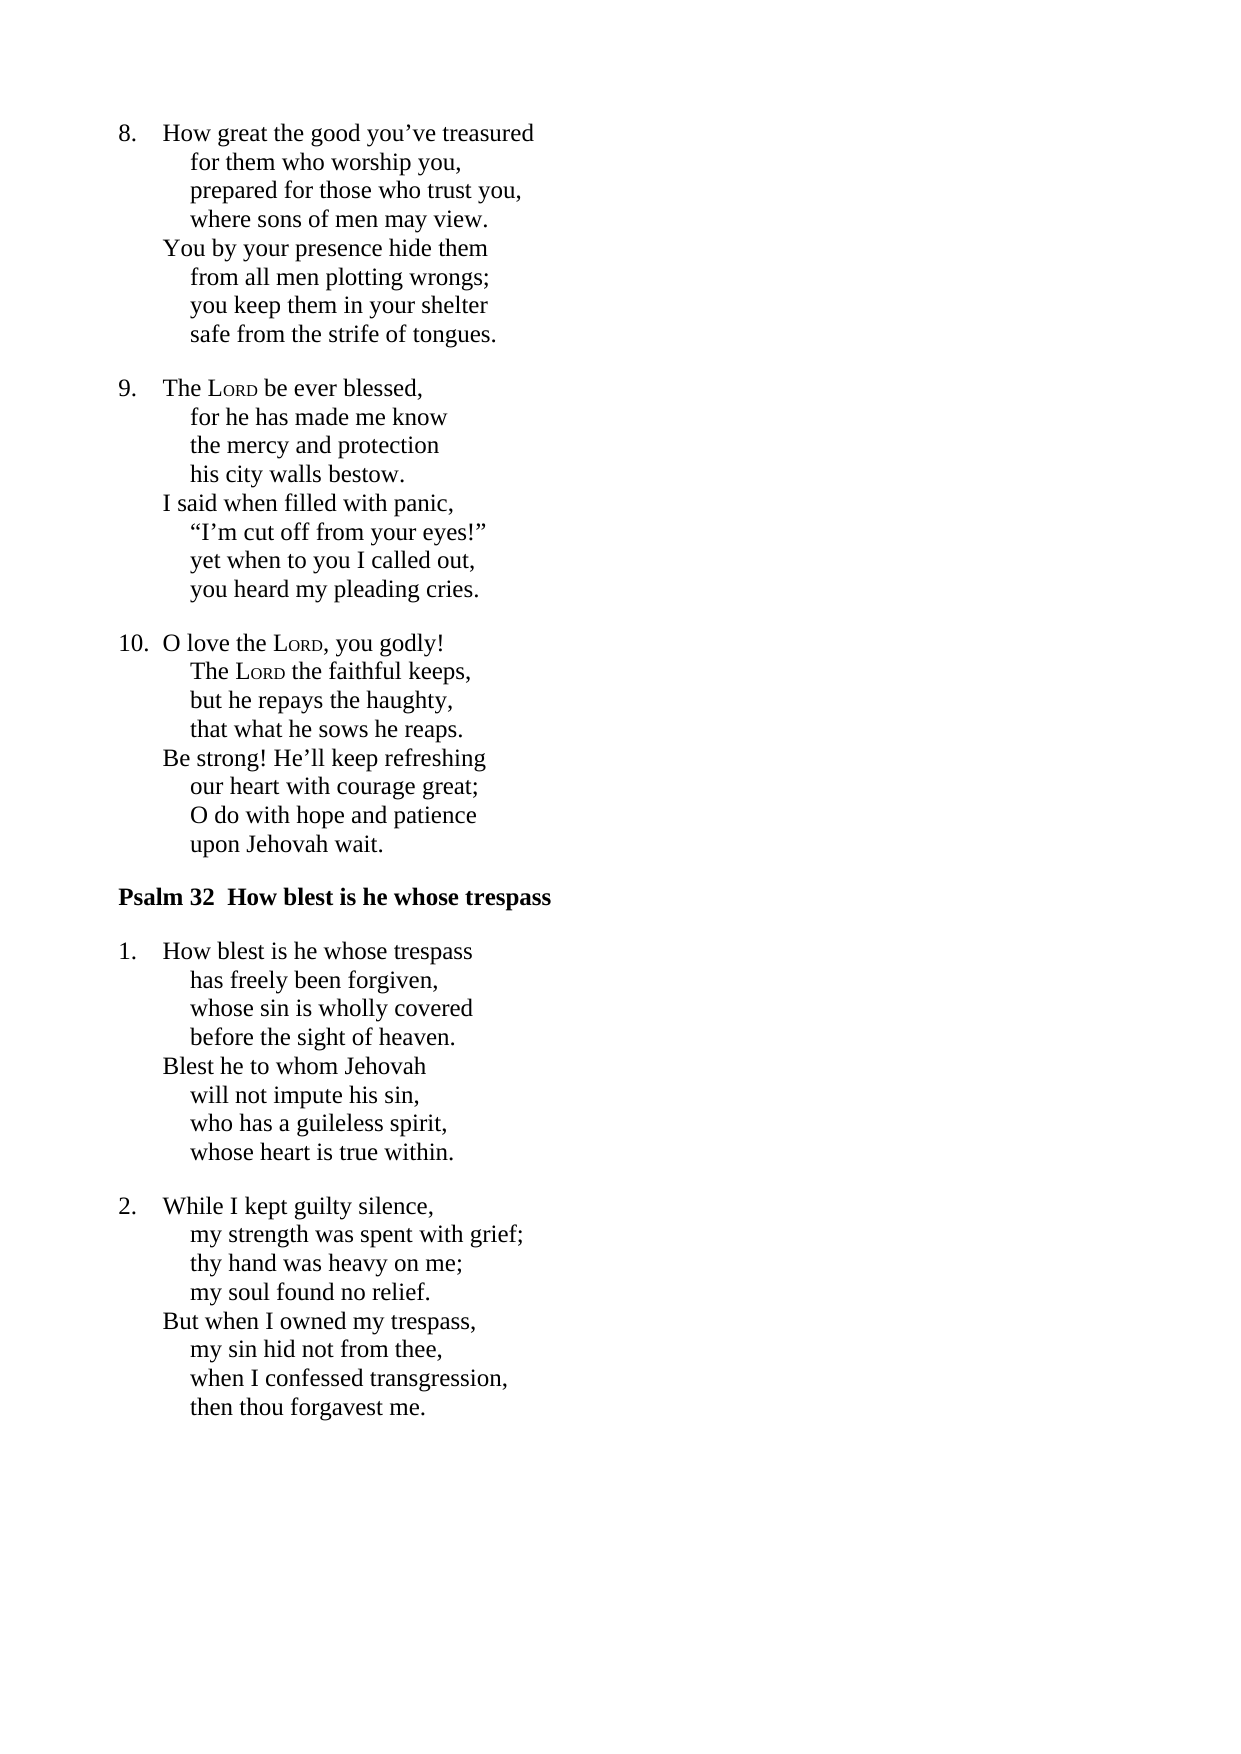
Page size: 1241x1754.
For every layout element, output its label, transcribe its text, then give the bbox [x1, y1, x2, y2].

text our heart with courage great; [171, 771, 1122, 800]
text that what he sows he reaps. [171, 714, 1122, 743]
text will not impute his sin, [171, 1080, 1122, 1108]
text my soul found no relief. [171, 1277, 1122, 1306]
text 1. How blest is he whose trespass [118, 936, 1122, 965]
text thy hand was heavy on me; [171, 1248, 1122, 1277]
text 2. While I kept guilty silence, [118, 1191, 1122, 1219]
text my sin hid not from thee, [171, 1334, 1122, 1363]
text for them who worship you, [171, 147, 1122, 176]
text when I confessed transgression, [171, 1363, 1122, 1392]
text The Lord the faithful keeps, [171, 656, 1122, 685]
text yet when to you I called out, [171, 545, 1122, 574]
text but he repays the haughty, [171, 685, 1122, 714]
text prepared for those who trust you, [171, 176, 1122, 204]
text You by your presence hide them [162, 233, 1122, 262]
text has freely been forgiven, [171, 965, 1122, 993]
text But when I owned my trespass, [162, 1306, 1122, 1334]
text who has a guileless spirit, [171, 1108, 1122, 1137]
text the mercy and protection [171, 430, 1122, 459]
text “I’m cut off from your eyes!” [171, 517, 1122, 545]
text O do with hope and patience [171, 800, 1122, 829]
text 9. The Lord be ever blessed, [118, 373, 1122, 402]
text safe from the strife of tongues. [171, 319, 1122, 348]
text I said when filled with panic, [162, 488, 1122, 517]
text Be strong! He’ll keep refreshing [162, 743, 1122, 771]
text 10. O love the Lord, you godly! [118, 628, 1122, 656]
text my strength was spent with grief; [171, 1219, 1122, 1248]
text before the sight of heaven. [171, 1022, 1122, 1051]
text for he has made me know [171, 402, 1122, 430]
text you keep them in your shelter [171, 291, 1122, 319]
text from all men plotting wrongs; [171, 262, 1122, 291]
text his city walls bestow. [171, 459, 1122, 488]
text where sons of men may view. [171, 204, 1122, 233]
text Blest he to whom Jehovah [162, 1051, 1122, 1080]
text you heard my pleading cries. [171, 574, 1122, 603]
subtitle Psalm 32 How blest is he whose trespass [118, 882, 1122, 911]
text then thou forgavest me. [171, 1392, 1122, 1421]
text upon Jehovah wait. [171, 829, 1122, 858]
text whose heart is true within. [171, 1137, 1122, 1166]
text whose sin is wholly covered [171, 993, 1122, 1022]
text 8. How great the good you’ve treasured [118, 118, 1122, 147]
